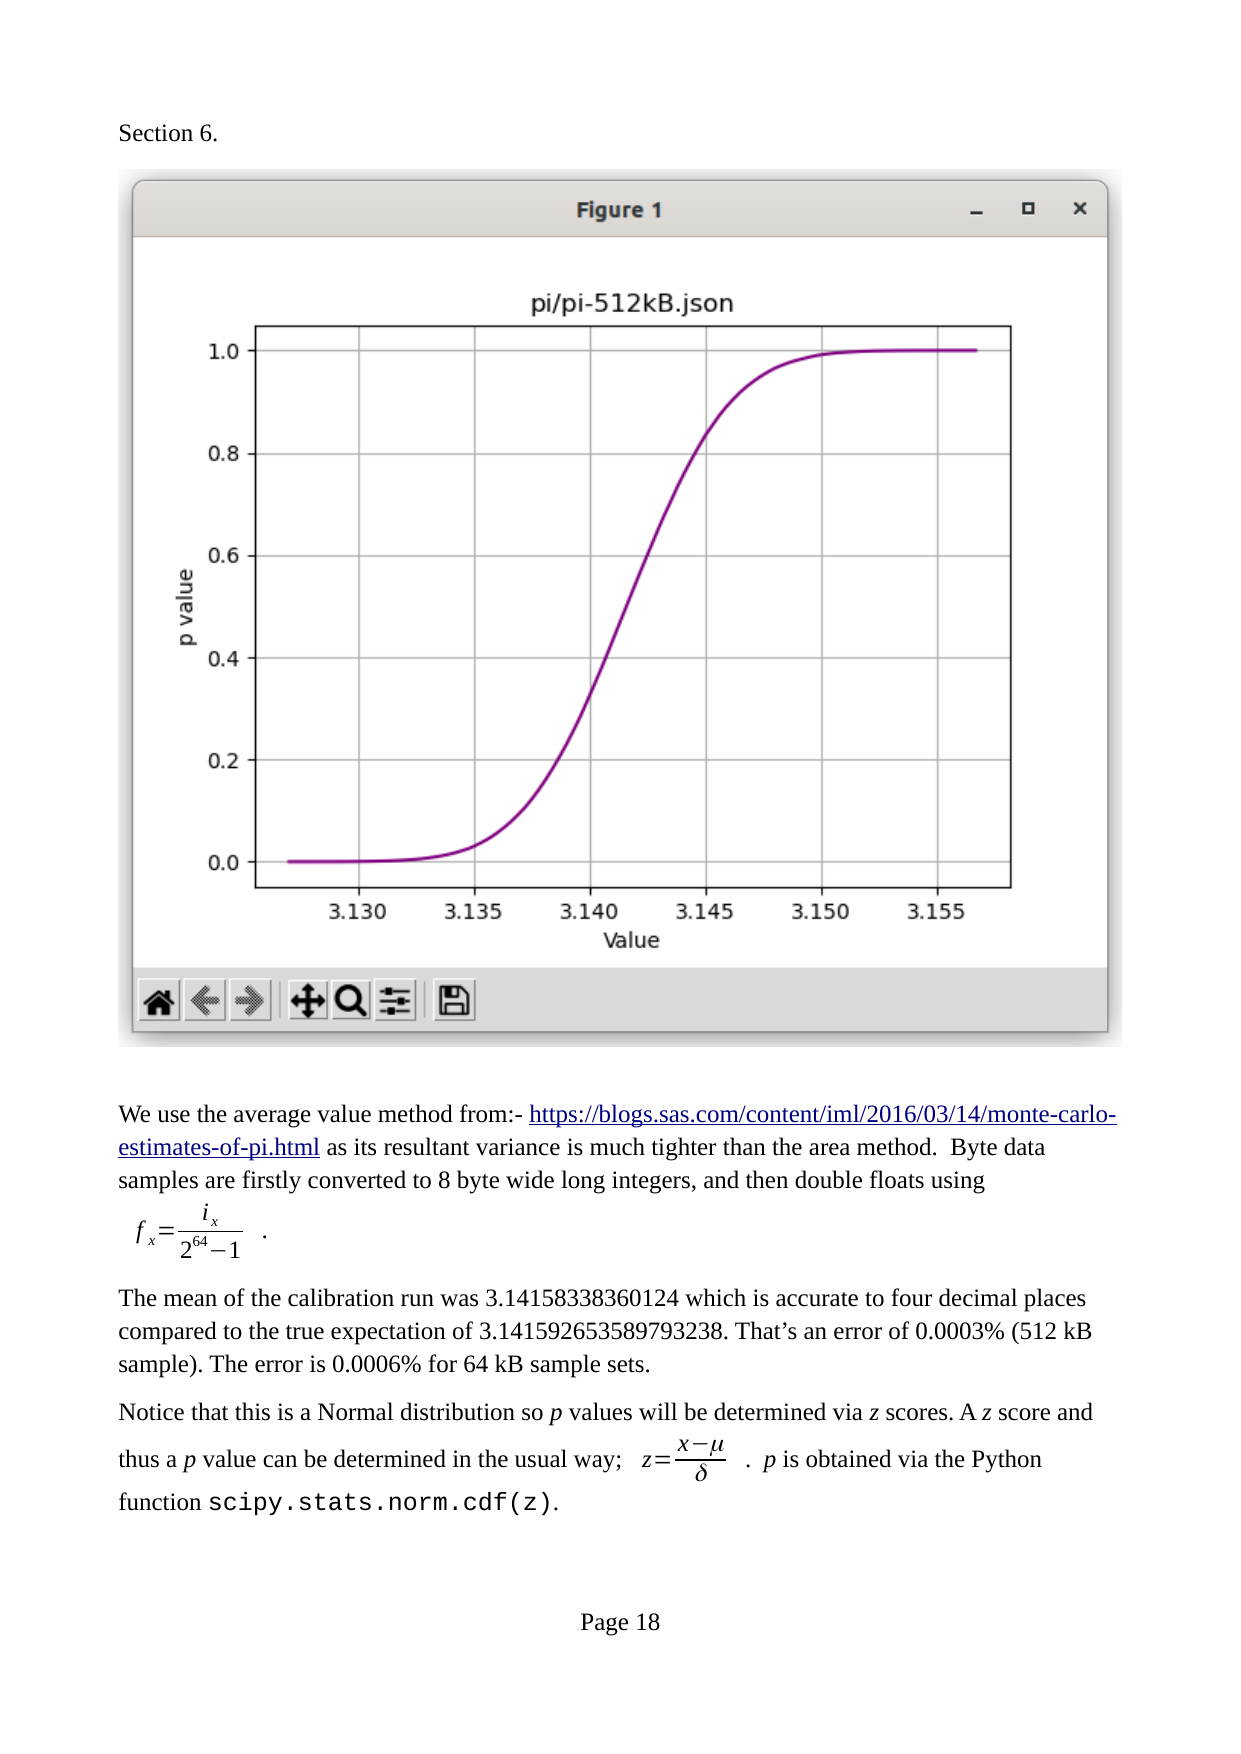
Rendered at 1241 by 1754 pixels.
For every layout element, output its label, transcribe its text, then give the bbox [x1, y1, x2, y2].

picture [118, 169, 1123, 1047]
text We use the average value method from:- https://blogs.sas.com/content/iml/2016/03/14/monte-carlo-estimates-of-pi.html as its resultant variance is much tighter than the area method. Byte data samples are firstly converted to 8 byte wide long integers, and then double floats using. [118, 1099, 1122, 1264]
text The mean of the calibration run was 3.14158338360124 which is accurate to four decimal places compared to the true expectation of 3.141592653589793238. That’s an error of 0.0003% (512 kB sample). The error is 0.0006% for 64 kB sample sets. [118, 1283, 1122, 1378]
text Notice that this is a Normal distribution so p values will be determined via z scores. A z score and thus a p value can be determined in the usual way;. p is obtained via the Python function scipy.stats.norm.cdf(z). [118, 1397, 1122, 1517]
